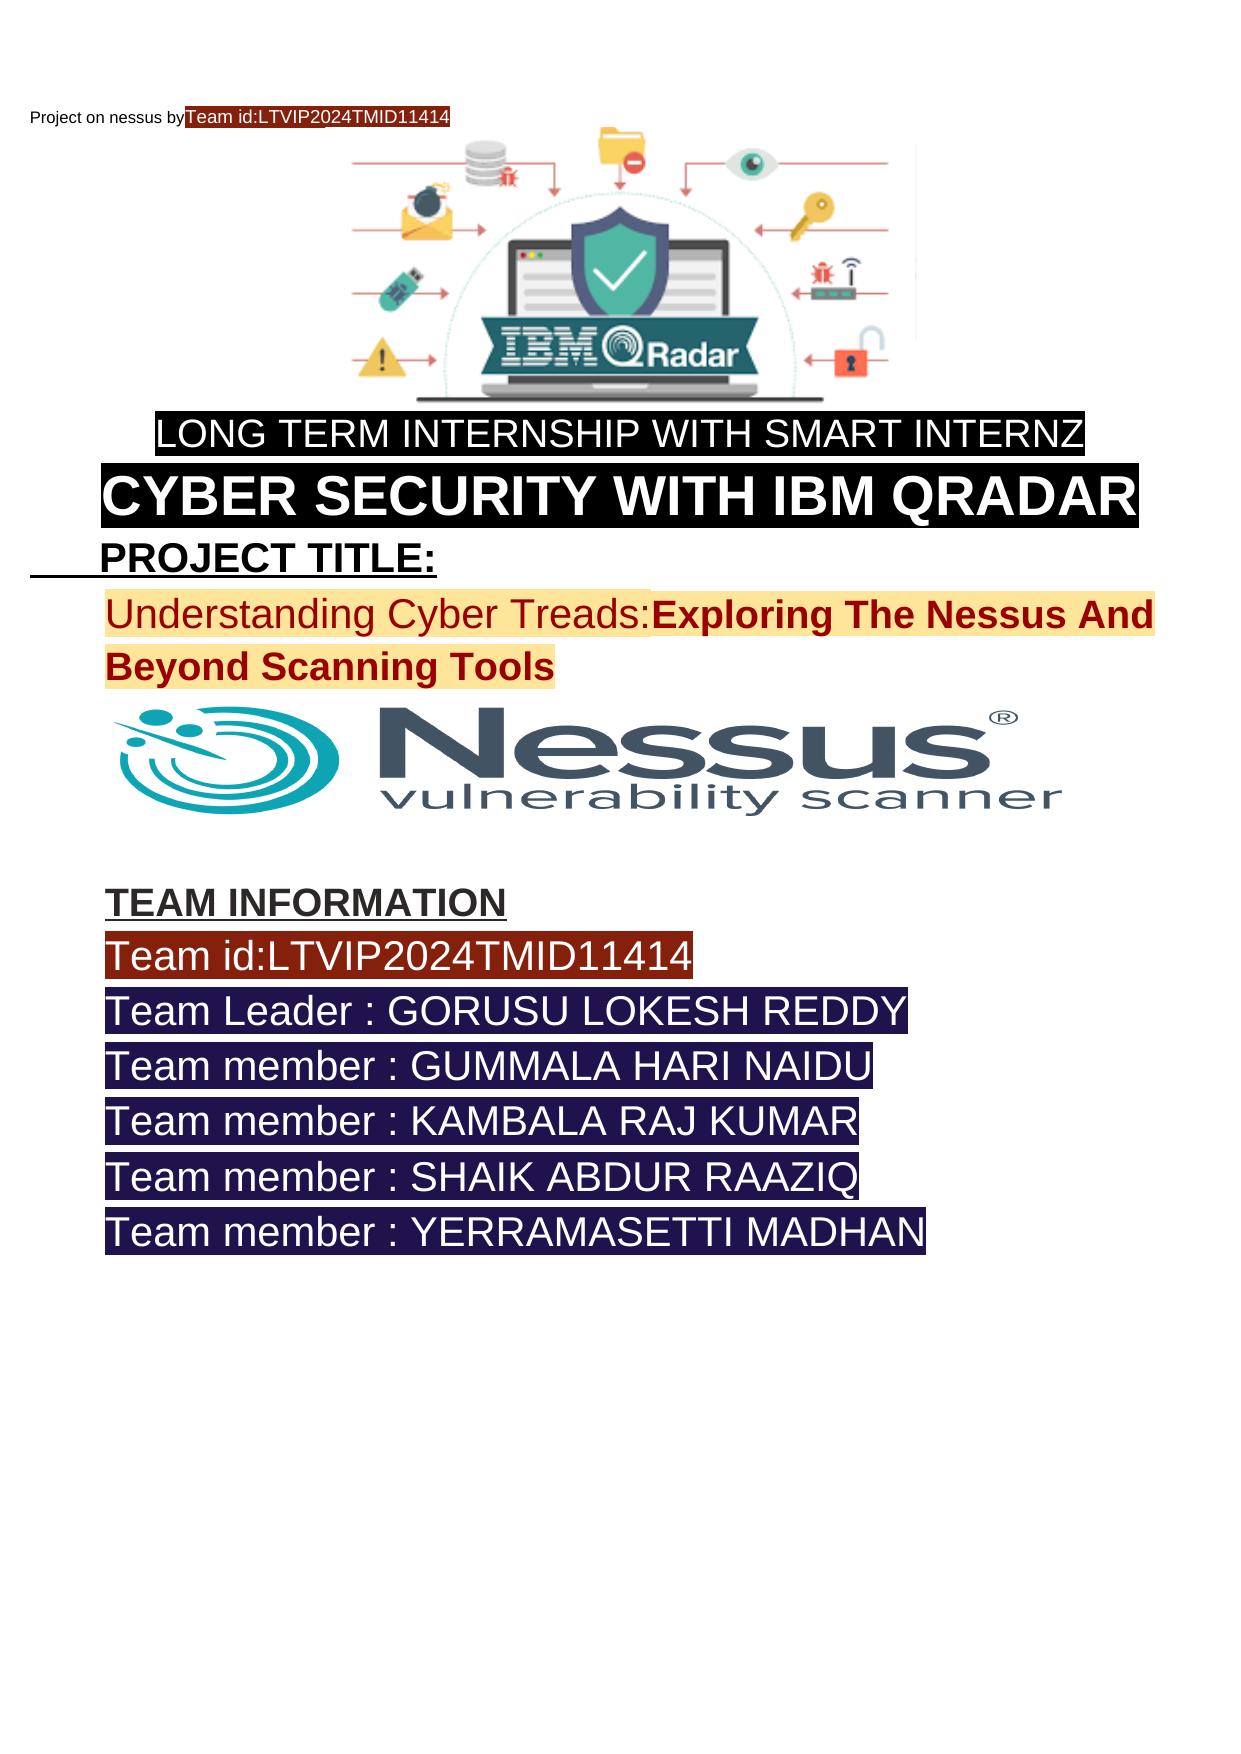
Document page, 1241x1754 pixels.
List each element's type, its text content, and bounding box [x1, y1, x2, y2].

picture [104, 693, 1082, 823]
text Team member : KAMBALA RAJ KUMAR [104, 1097, 1211, 1145]
text Team member : GUMMALA HARI NAIDU [104, 1042, 1211, 1089]
text Team member : SHAIK ABDUR RAAZIQ [104, 1152, 1211, 1200]
text Team id:LTVIP2024TMID11414 [104, 931, 1211, 979]
text TEAM INFORMATION [104, 879, 1211, 925]
text Team member : YERRAMASETTI MADHAN [104, 1207, 1211, 1255]
text Team Leader : GORUSU LOKESH REDDY [104, 987, 1211, 1034]
text LONG TERM INTERNSHIP WITH SMART INTERNZ [29, 411, 1211, 456]
title CYBER SECURITY WITH IBM QRADAR [29, 463, 1211, 528]
picture [325, 127, 917, 405]
text Understanding Cyber Treads:Exploring The Nessus And Beyond Scanning Tools [104, 589, 1211, 823]
text PROJECT TITLE: [29, 534, 1211, 582]
